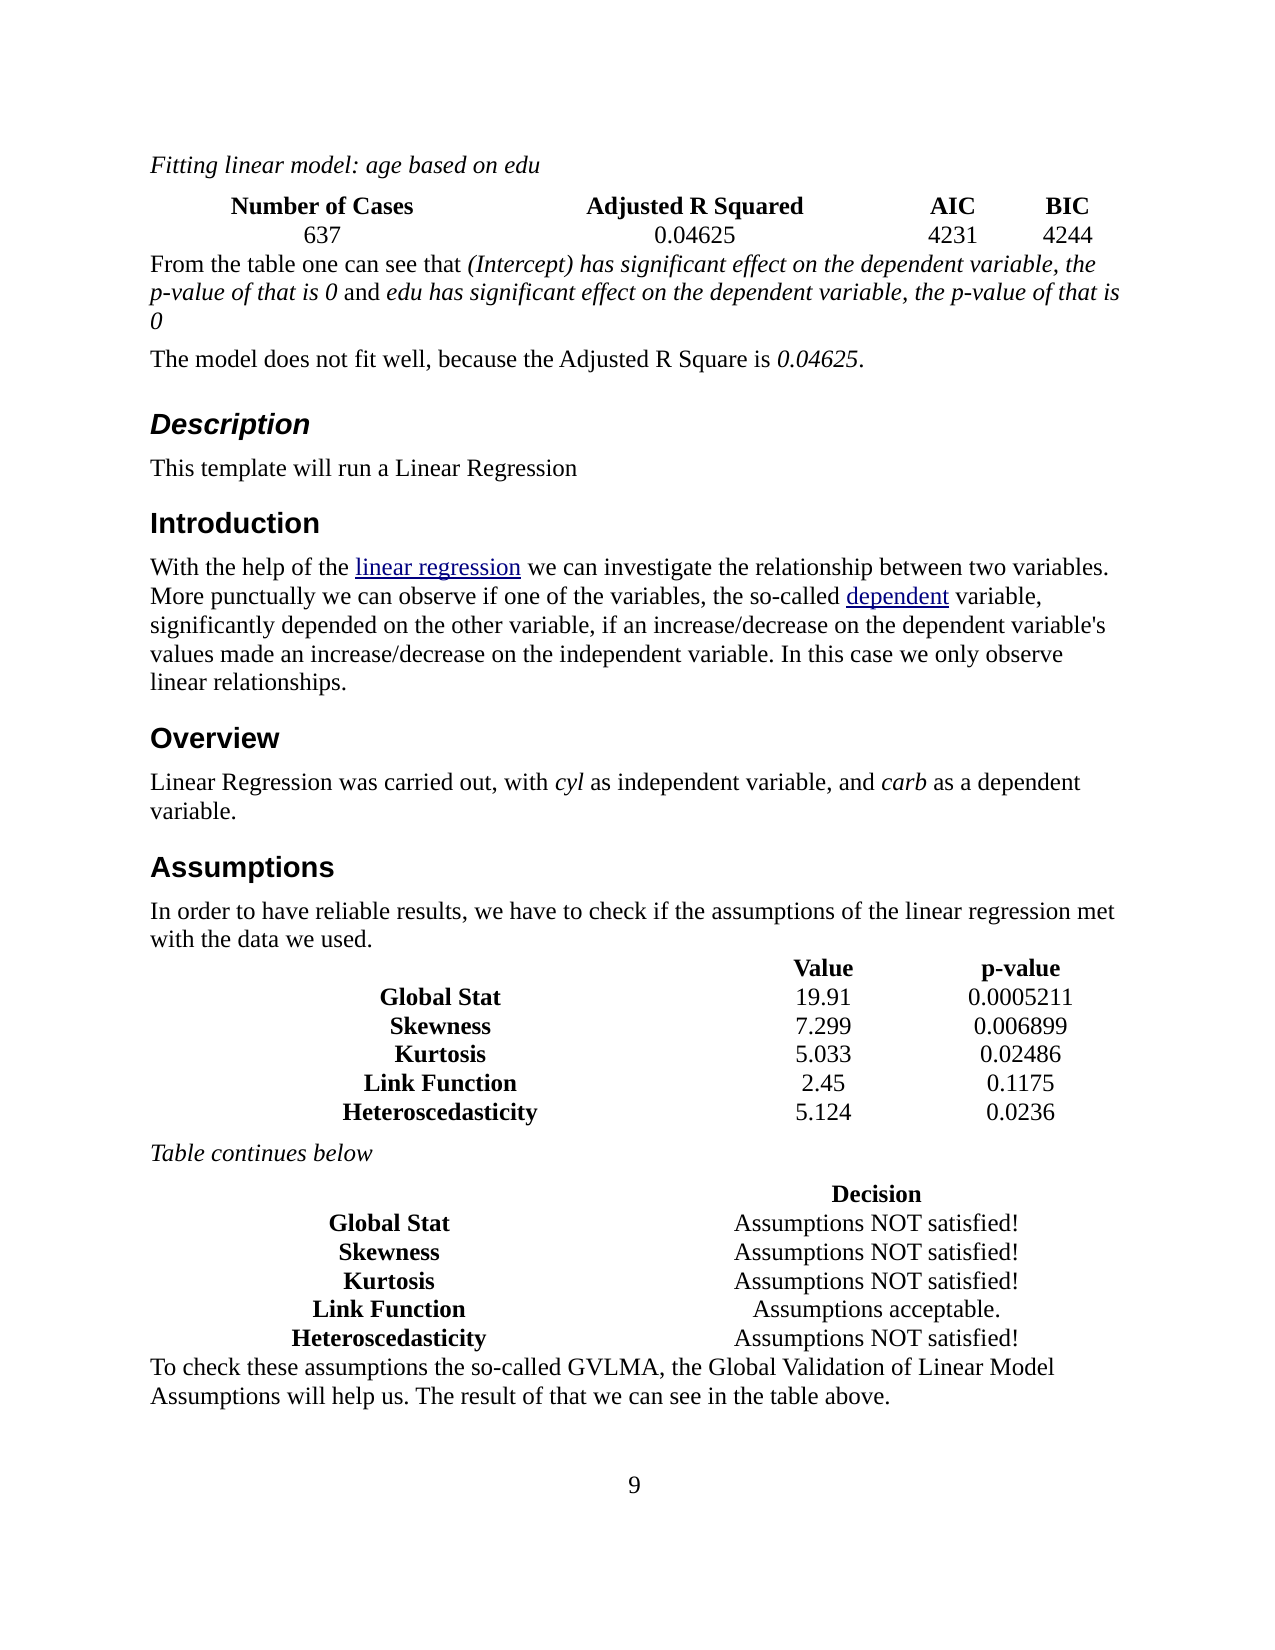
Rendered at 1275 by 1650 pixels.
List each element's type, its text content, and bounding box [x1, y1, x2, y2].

table_cell 0.02486 [916, 1040, 1125, 1068]
table_cell Assumptions NOT satisfied! [628, 1266, 1125, 1294]
text To check these assumptions the so-called GVLMA, the Global Validation of Linear Model Assumptions will help us. The result of that we can see in the table above. [150, 1352, 1125, 1409]
table_cell Assumptions NOT satisfied! [628, 1208, 1125, 1237]
table_cell Heteroscedasticity [150, 1097, 730, 1126]
table_header [150, 1180, 628, 1208]
table_cell Global Stat [150, 1208, 628, 1237]
table_cell Link Function [150, 1068, 730, 1097]
table_cell 4231 [896, 220, 1010, 249]
table_header Decision [628, 1180, 1125, 1208]
table_cell Link Function [150, 1295, 628, 1323]
subtitle Description [150, 407, 1125, 440]
table_cell Heteroscedasticity [150, 1323, 628, 1352]
table_cell 0.04625 [494, 220, 896, 249]
subtitle Overview [150, 721, 1125, 755]
table_cell Kurtosis [150, 1040, 730, 1068]
text From the table one can see that (Intercept) has significant effect on the dependent variable, the p-value of that is 0 and edu has significant effect on the dependent variable, the p-value of that is 0 [150, 249, 1125, 335]
table_cell 4244 [1010, 220, 1125, 249]
table_cell Assumptions acceptable. [628, 1295, 1125, 1323]
table_cell Skewness [150, 1011, 730, 1039]
table_header AIC [896, 191, 1010, 220]
table_cell 0.0005211 [916, 982, 1125, 1011]
table_header p-value [916, 953, 1125, 982]
table_header Value [730, 953, 916, 982]
subtitle Introduction [150, 506, 1125, 540]
table_cell 0.1175 [916, 1068, 1125, 1097]
table_cell 5.124 [730, 1097, 916, 1126]
table_header Number of Cases [150, 191, 494, 220]
text Table continues below [150, 1138, 1125, 1167]
table_cell 0.0236 [916, 1097, 1125, 1126]
table_header [150, 953, 730, 982]
table_cell Kurtosis [150, 1266, 628, 1294]
table_cell 5.033 [730, 1040, 916, 1068]
table_cell 2.45 [730, 1068, 916, 1097]
text This template will run a Linear Regression [150, 453, 1125, 481]
table_cell 7.299 [730, 1011, 916, 1039]
text Linear Regression was carried out, with cyl as independent variable, and carb as a dependent variable. [150, 767, 1125, 825]
text In order to have reliable results, we have to check if the assumptions of the linear regression met with the data we used. [150, 896, 1125, 953]
table_cell Assumptions NOT satisfied! [628, 1237, 1125, 1266]
table_cell Assumptions NOT satisfied! [628, 1323, 1125, 1352]
table_cell 0.006899 [916, 1011, 1125, 1039]
table_cell Global Stat [150, 982, 730, 1011]
table_cell Skewness [150, 1237, 628, 1266]
table_cell 637 [150, 220, 494, 249]
table_header Adjusted R Squared [494, 191, 896, 220]
text With the help of the linear regression we can investigate the relationship between two variables. More punctually we can observe if one of the variables, the so-called dependent variable, significantly depended on the other variable, if an increase/decrease on the dependent variable's values made an increase/decrease on the independent variable. In this case we only observe linear relationships. [150, 552, 1125, 696]
table_cell 19.91 [730, 982, 916, 1011]
table_header BIC [1010, 191, 1125, 220]
text The model does not fit well, because the Adjusted R Square is 0.04625. [150, 344, 1125, 373]
text Fitting linear model: age based on edu [150, 150, 1125, 179]
subtitle Assumptions [150, 850, 1125, 883]
